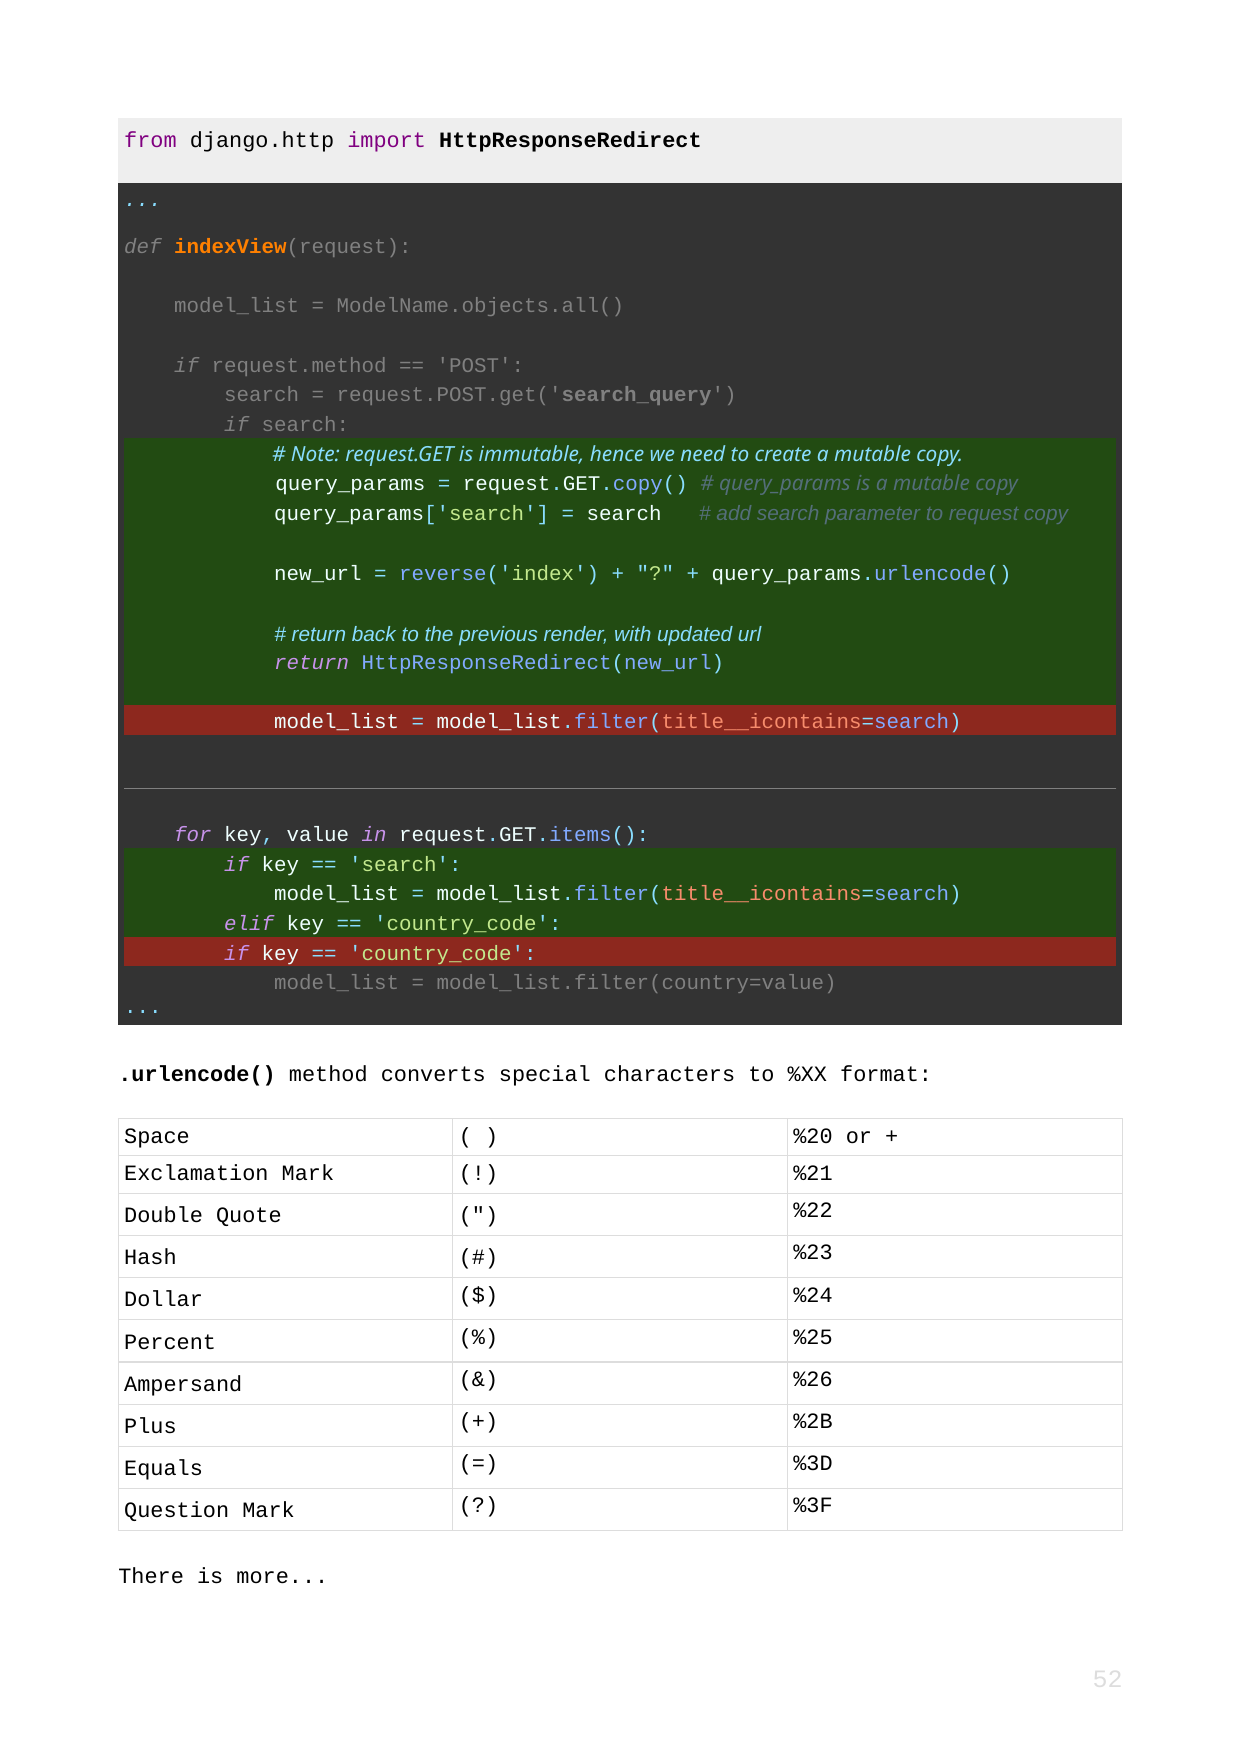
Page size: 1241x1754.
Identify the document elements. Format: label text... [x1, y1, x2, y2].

table_header Space [119, 1119, 452, 1155]
table_cell from django.http import HttpResponseRedirect [118, 118, 1122, 183]
table_cell %2B [788, 1405, 1122, 1446]
table_cell %24 [788, 1278, 1122, 1319]
table_cell (+) [453, 1405, 787, 1446]
table_cell %3D [788, 1447, 1122, 1488]
table_cell Question Mark [119, 1489, 452, 1530]
table_header ( ) [453, 1119, 787, 1155]
table_cell %26 [788, 1363, 1122, 1403]
table_cell Hash [119, 1236, 452, 1277]
table_header %20 or + [788, 1119, 1122, 1155]
table_cell Double Quote [119, 1194, 452, 1235]
table_cell (#) [453, 1236, 787, 1277]
table_cell (?) [453, 1489, 787, 1530]
table_cell (%) [453, 1320, 787, 1361]
table_cell ($) [453, 1278, 787, 1319]
table_cell Equals [119, 1447, 452, 1488]
table_cell %3F [788, 1489, 1122, 1530]
table_cell Ampersand [119, 1363, 452, 1403]
text There is more... [118, 1561, 1122, 1620]
table_cell ... def indexView(request): model_list = ModelName.objects.all() if request.method == 'POST': search = request.POST.get('search_query') if search: # Note: request.GET is immutable, hence we need to create a mutable copy. query_params = request.GET.copy() # query_params is a mutable copy query_params['search'] = search # add search parameter to request copy new_url = reverse('index') + "?" + query_params.urlencode() # return back to the previous render, with updated url return HttpResponseRedirect(new_url) model_list = model_list.filter(title__icontains=search) for key, value in request.GET.items(): if key == 'search': model_list = model_list.filter(title__icontains=search) elif key == 'country_code': if key == 'country_code': model_list = model_list.filter(country=value) ... [118, 183, 1122, 1025]
table_cell %21 [788, 1156, 1122, 1193]
table_cell (!) [453, 1156, 787, 1193]
table_cell (=) [453, 1447, 787, 1488]
table_cell Plus [119, 1405, 452, 1446]
table_cell Exclamation Mark [119, 1156, 452, 1193]
table_cell %22 [788, 1194, 1122, 1235]
table_cell %23 [788, 1236, 1122, 1277]
table_cell (") [453, 1194, 787, 1235]
table_cell Dollar [119, 1278, 452, 1319]
table_cell (&) [453, 1363, 787, 1403]
table_cell %25 [788, 1320, 1122, 1361]
table_cell Percent [119, 1320, 452, 1361]
text .urlencode() method converts special characters to %XX format: [118, 1063, 1122, 1088]
